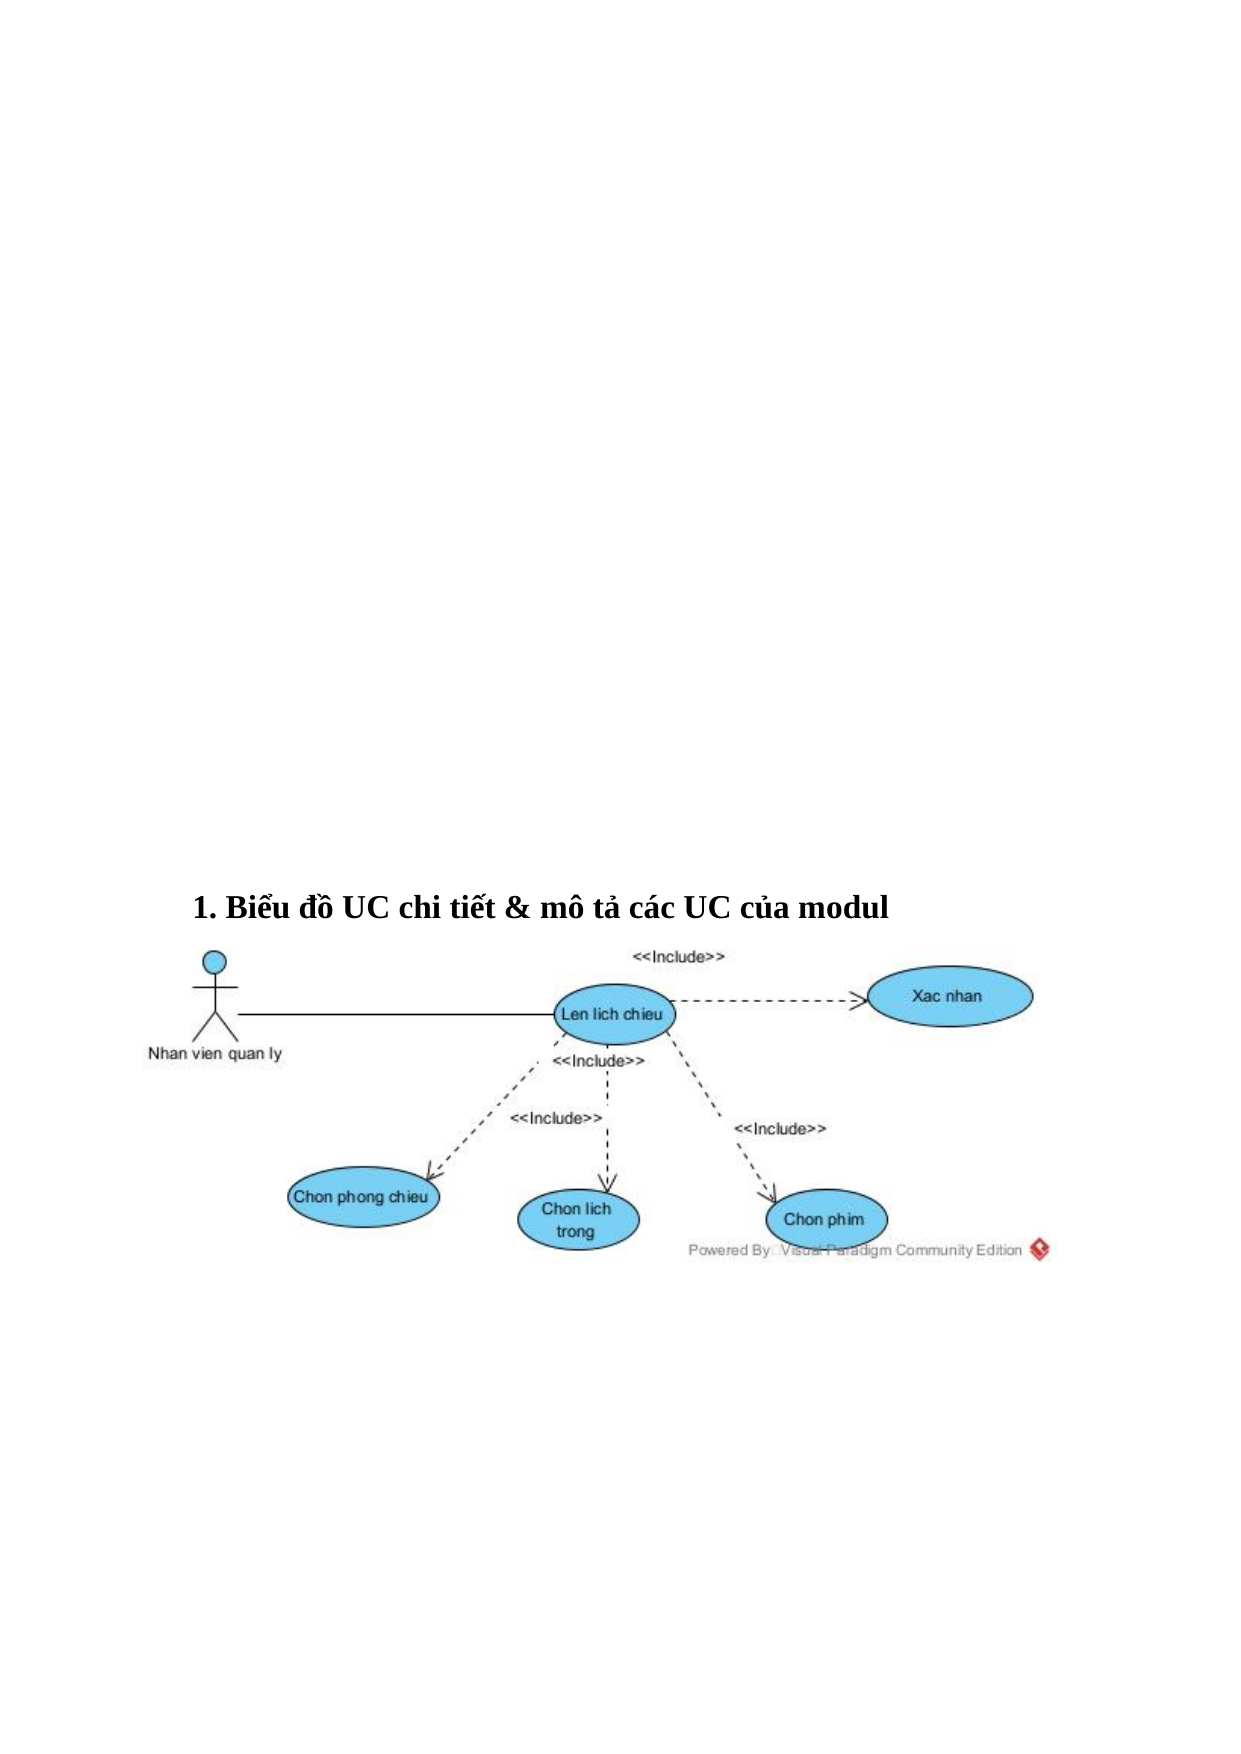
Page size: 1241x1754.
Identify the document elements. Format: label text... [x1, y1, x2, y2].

picture [118, 925, 1058, 1275]
text 1. Biểu đồ UC chi tiết & mô tả các UC của modul [118, 887, 1122, 925]
